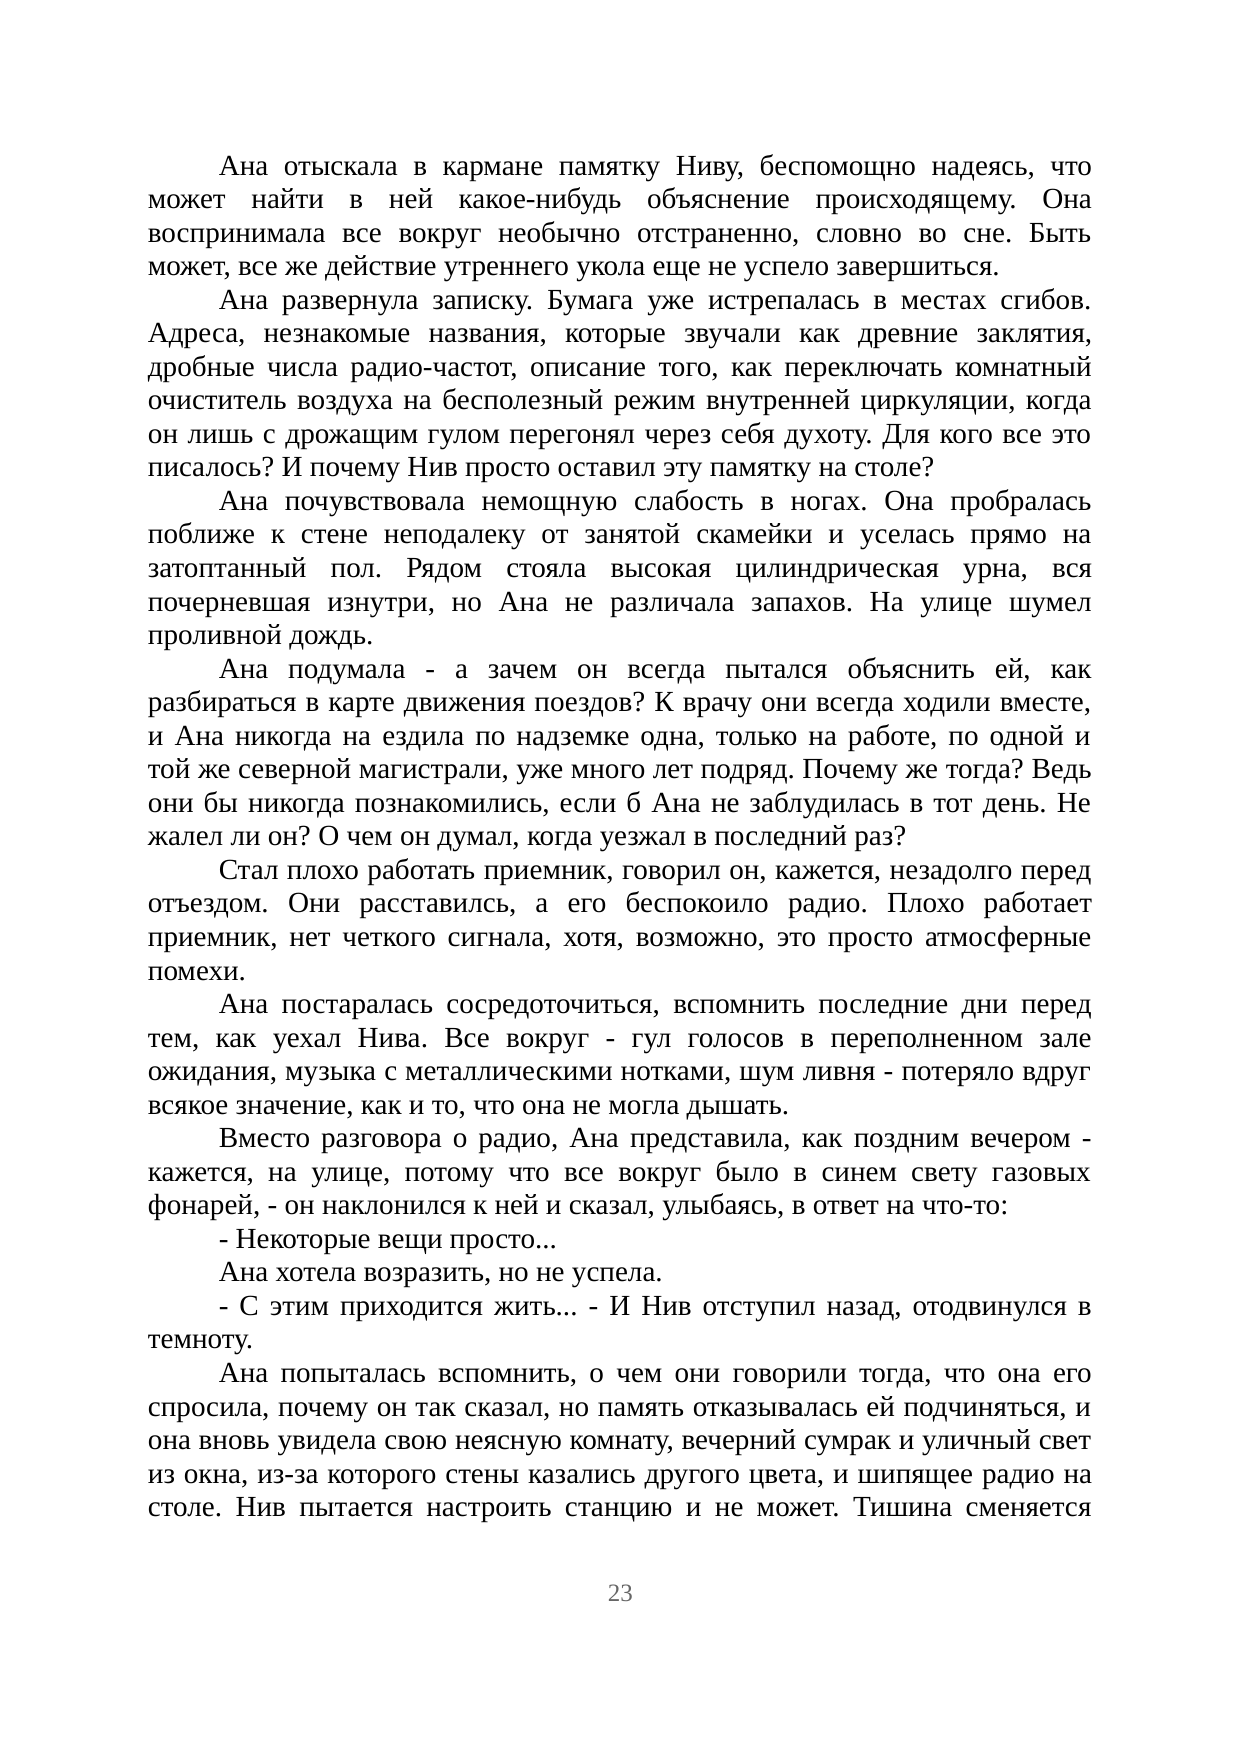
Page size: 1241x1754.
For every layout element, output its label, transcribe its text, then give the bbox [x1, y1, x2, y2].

text Ана хотела возразить, но не успела. [148, 1254, 1093, 1288]
text Ана почувствовала немощную слабость в ногах. Она пробралась поближе к стене неподалеку от занятой скамейки и уселась прямо на затоптанный пол. Рядом стояла высокая цилиндрическая урна, вся почерневшая изнутри, но Ана не различала запахов. На улице шумел проливной дождь. [148, 483, 1093, 651]
text - С этим приходится жить... - И Нив отступил назад, отодвинулся в темноту. [148, 1288, 1093, 1355]
text Ана развернула записку. Бумага уже истрепалась в местах сгибов. Адреса, незнакомые названия, которые звучали как древние заклятия, дробные числа радио-частот, описание того, как переключать комнатный очиститель воздуха на бесполезный режим внутренней циркуляции, когда он лишь с дрожащим гулом перегонял через себя духоту. Для кого все это писалось? И почему Нив просто оставил эту памятку на столе? [148, 282, 1093, 483]
text Ана отыскала в кармане памятку Ниву, беспомощно надеясь, что может найти в ней какое-нибудь объяснение происходящему. Она воспринимала все вокруг необычно отстраненно, словно во сне. Быть может, все же действие утреннего укола еще не успело завершиться. [148, 148, 1093, 282]
text - Некоторые вещи просто... [148, 1221, 1093, 1254]
text Ана подумала - а зачем он всегда пытался объяснить ей, как разбираться в карте движения поездов? К врачу они всегда ходили вместе, и Ана никогда на ездила по надземке одна, только на работе, по одной и той же северной магистрали, уже много лет подряд. Почему же тогда? Ведь они бы никогда познакомились, если б Ана не заблудилась в тот день. Не жалел ли он? О чем он думал, когда уезжал в последний раз? [148, 651, 1093, 852]
text Ана постаралась сосредоточиться, вспомнить последние дни перед тем, как уехал Нива. Все вокруг - гул голосов в переполненном зале ожидания, музыка с металлическими нотками, шум ливня - потеряло вдруг всякое значение, как и то, что она не могла дышать. [148, 986, 1093, 1120]
text Ана попыталась вспомнить, о чем они говорили тогда, что она его спросила, почему он так сказал, но память отказывалась ей подчиняться, и она вновь увидела свою неясную комнату, вечерний сумрак и уличный свет из окна, из-за которого стены казались другого цвета, и шипящее радио на столе. Нив пытается настроить станцию и не может. Тишина сменяется [148, 1355, 1093, 1523]
text Вместо разговора о радио, Ана представила, как поздним вечером - кажется, на улице, потому что все вокруг было в синем свету газовых фонарей, - он наклонился к ней и сказал, улыбаясь, в ответ на что-то: [148, 1120, 1093, 1221]
text Стал плохо работать приемник, говорил он, кажется, незадолго перед отъездом. Они расставилсь, а его беспокоило радио. Плохо работает приемник, нет четкого сигнала, хотя, возможно, это просто атмосферные помехи. [148, 852, 1093, 986]
